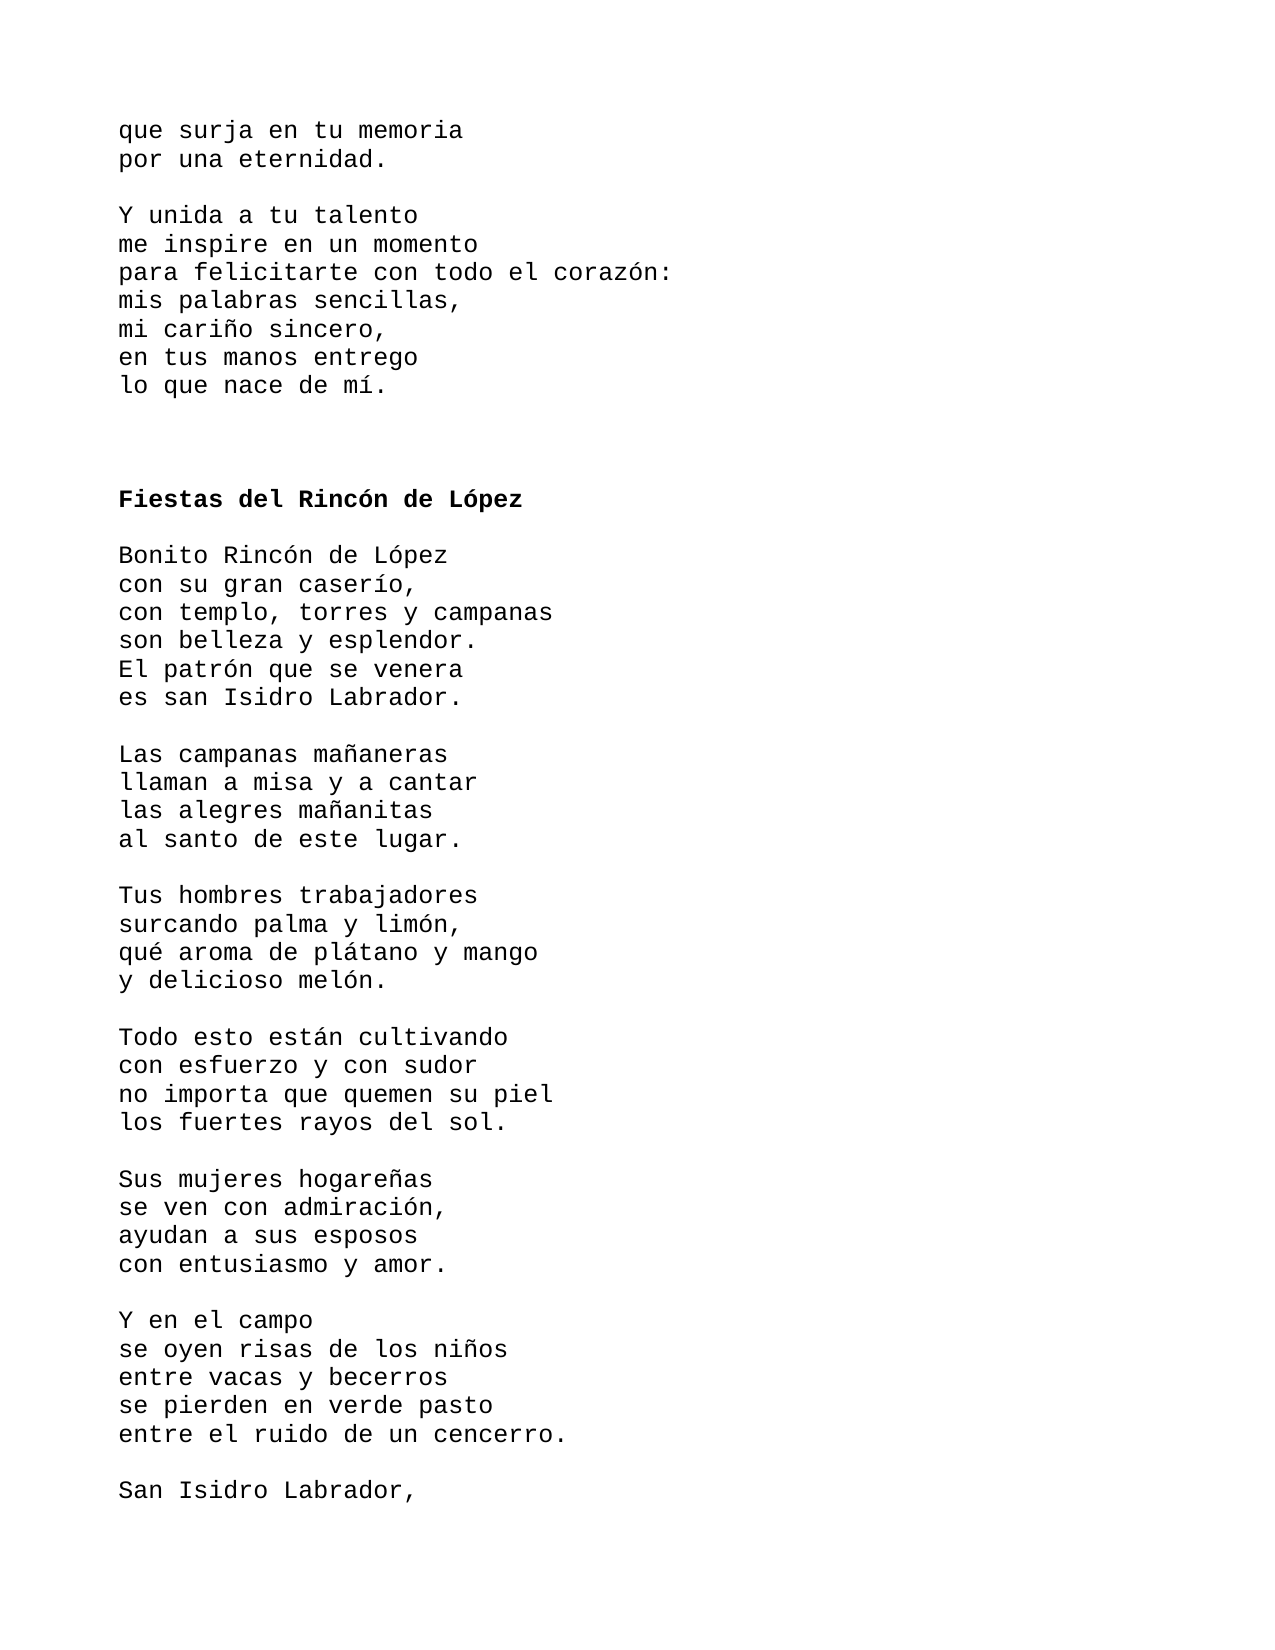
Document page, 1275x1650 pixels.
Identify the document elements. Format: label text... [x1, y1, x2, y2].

text con templo, torres y campanas [118, 600, 1157, 628]
text surcando palma y limón, [118, 911, 1157, 940]
text entre el ruido de un cencerro. [118, 1421, 1157, 1450]
text Las campanas mañaneras [118, 741, 1157, 770]
text que surja en tu memoria [118, 118, 1157, 146]
text Bonito Rincón de López [118, 543, 1157, 571]
text y delicioso melón. [118, 968, 1157, 996]
text Y en el campo [118, 1308, 1157, 1336]
text Y unida a tu talento [118, 203, 1157, 231]
text se ven con admiración, [118, 1195, 1157, 1223]
text son belleza y esplendor. [118, 628, 1157, 656]
text para felicitarte con todo el corazón: [118, 260, 1157, 288]
text en tus manos entrego [118, 345, 1157, 373]
text Tus hombres trabajadores [118, 883, 1157, 911]
text las alegres mañanitas [118, 798, 1157, 826]
text no importa que quemen su piel [118, 1081, 1157, 1110]
text se pierden en verde pasto [118, 1393, 1157, 1421]
text al santo de este lugar. [118, 826, 1157, 855]
text ayudan a sus esposos [118, 1223, 1157, 1251]
text El patrón que se venera [118, 656, 1157, 685]
text se oyen risas de los niños [118, 1336, 1157, 1365]
text me inspire en un momento [118, 231, 1157, 260]
text es san Isidro Labrador. [118, 685, 1157, 713]
text Fiestas del Rincón de López [118, 486, 1157, 515]
text entre vacas y becerros [118, 1365, 1157, 1393]
text con su gran caserío, [118, 571, 1157, 600]
text mis palabras sencillas, [118, 288, 1157, 316]
text mi cariño sincero, [118, 316, 1157, 345]
text por una eternidad. [118, 146, 1157, 175]
text lo que nace de mí. [118, 373, 1157, 401]
text los fuertes rayos del sol. [118, 1110, 1157, 1138]
text Sus mujeres hogareñas [118, 1166, 1157, 1195]
text llaman a misa y a cantar [118, 770, 1157, 798]
text qué aroma de plátano y mango [118, 940, 1157, 968]
text Todo esto están cultivando [118, 1025, 1157, 1053]
text San Isidro Labrador, [118, 1478, 1157, 1506]
text con esfuerzo y con sudor [118, 1053, 1157, 1081]
text con entusiasmo y amor. [118, 1251, 1157, 1280]
